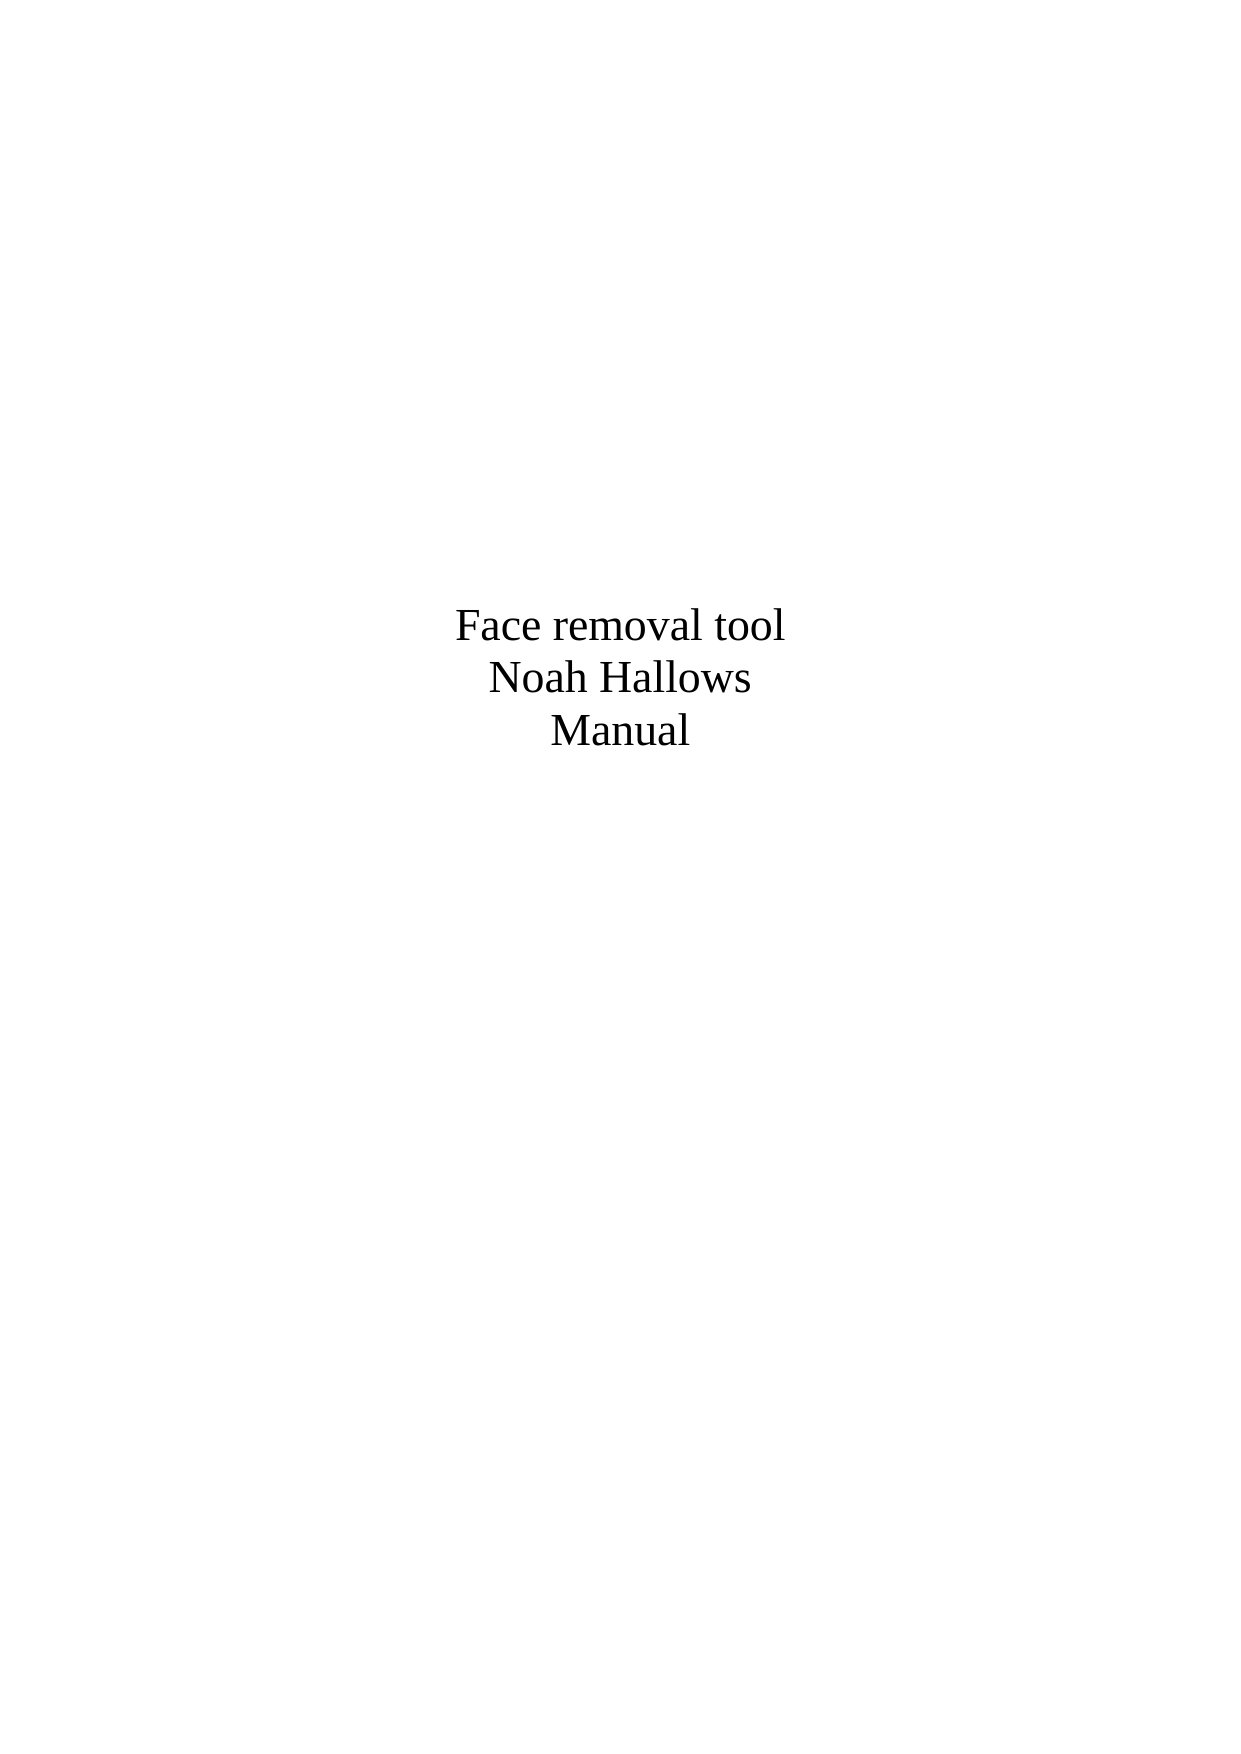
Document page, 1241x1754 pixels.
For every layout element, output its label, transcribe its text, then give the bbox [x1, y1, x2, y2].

text Noah Hallows [118, 650, 1122, 703]
text Manual [118, 703, 1122, 755]
text Face removal tool [118, 597, 1122, 650]
